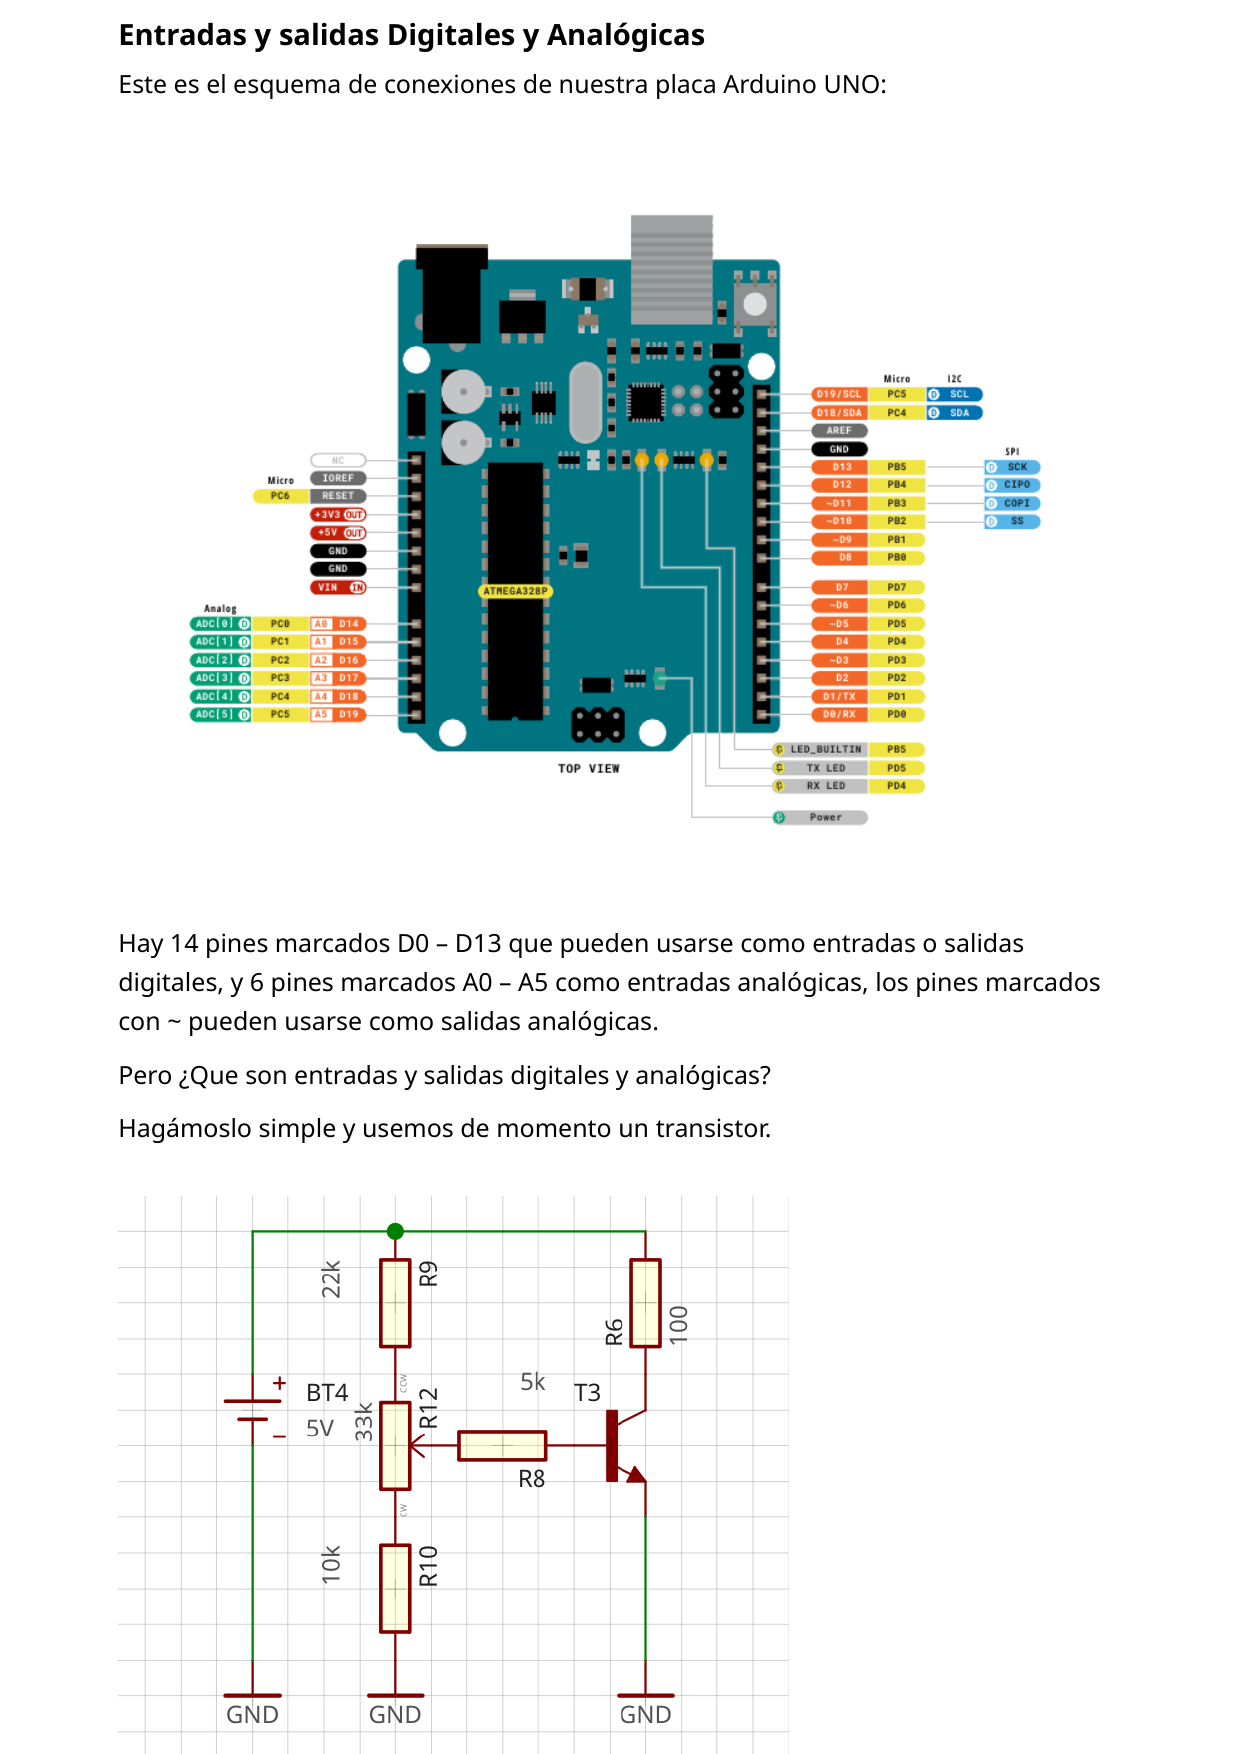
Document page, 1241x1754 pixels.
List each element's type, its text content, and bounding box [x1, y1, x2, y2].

text Este es el esquema de conexiones de nuestra placa Arduino UNO: [118, 67, 1122, 101]
text Hagámoslo simple y usemos de momento un transistor. [118, 1111, 1122, 1145]
subtitle Entradas y salidas Digitales y Analógicas [118, 14, 1122, 54]
text Pero ¿Que son entradas y salidas digitales y analógicas? [118, 1057, 1122, 1091]
text Hay 14 pines marcados D0 – D13 que pueden usarse como entradas o salidas digitales, y 6 pines marcados A0 – A5 como entradas analógicas, los pines marcados con ~ pueden usarse como salidas analógicas. [118, 921, 1122, 1038]
picture [118, 120, 1123, 921]
picture [118, 1196, 789, 1754]
